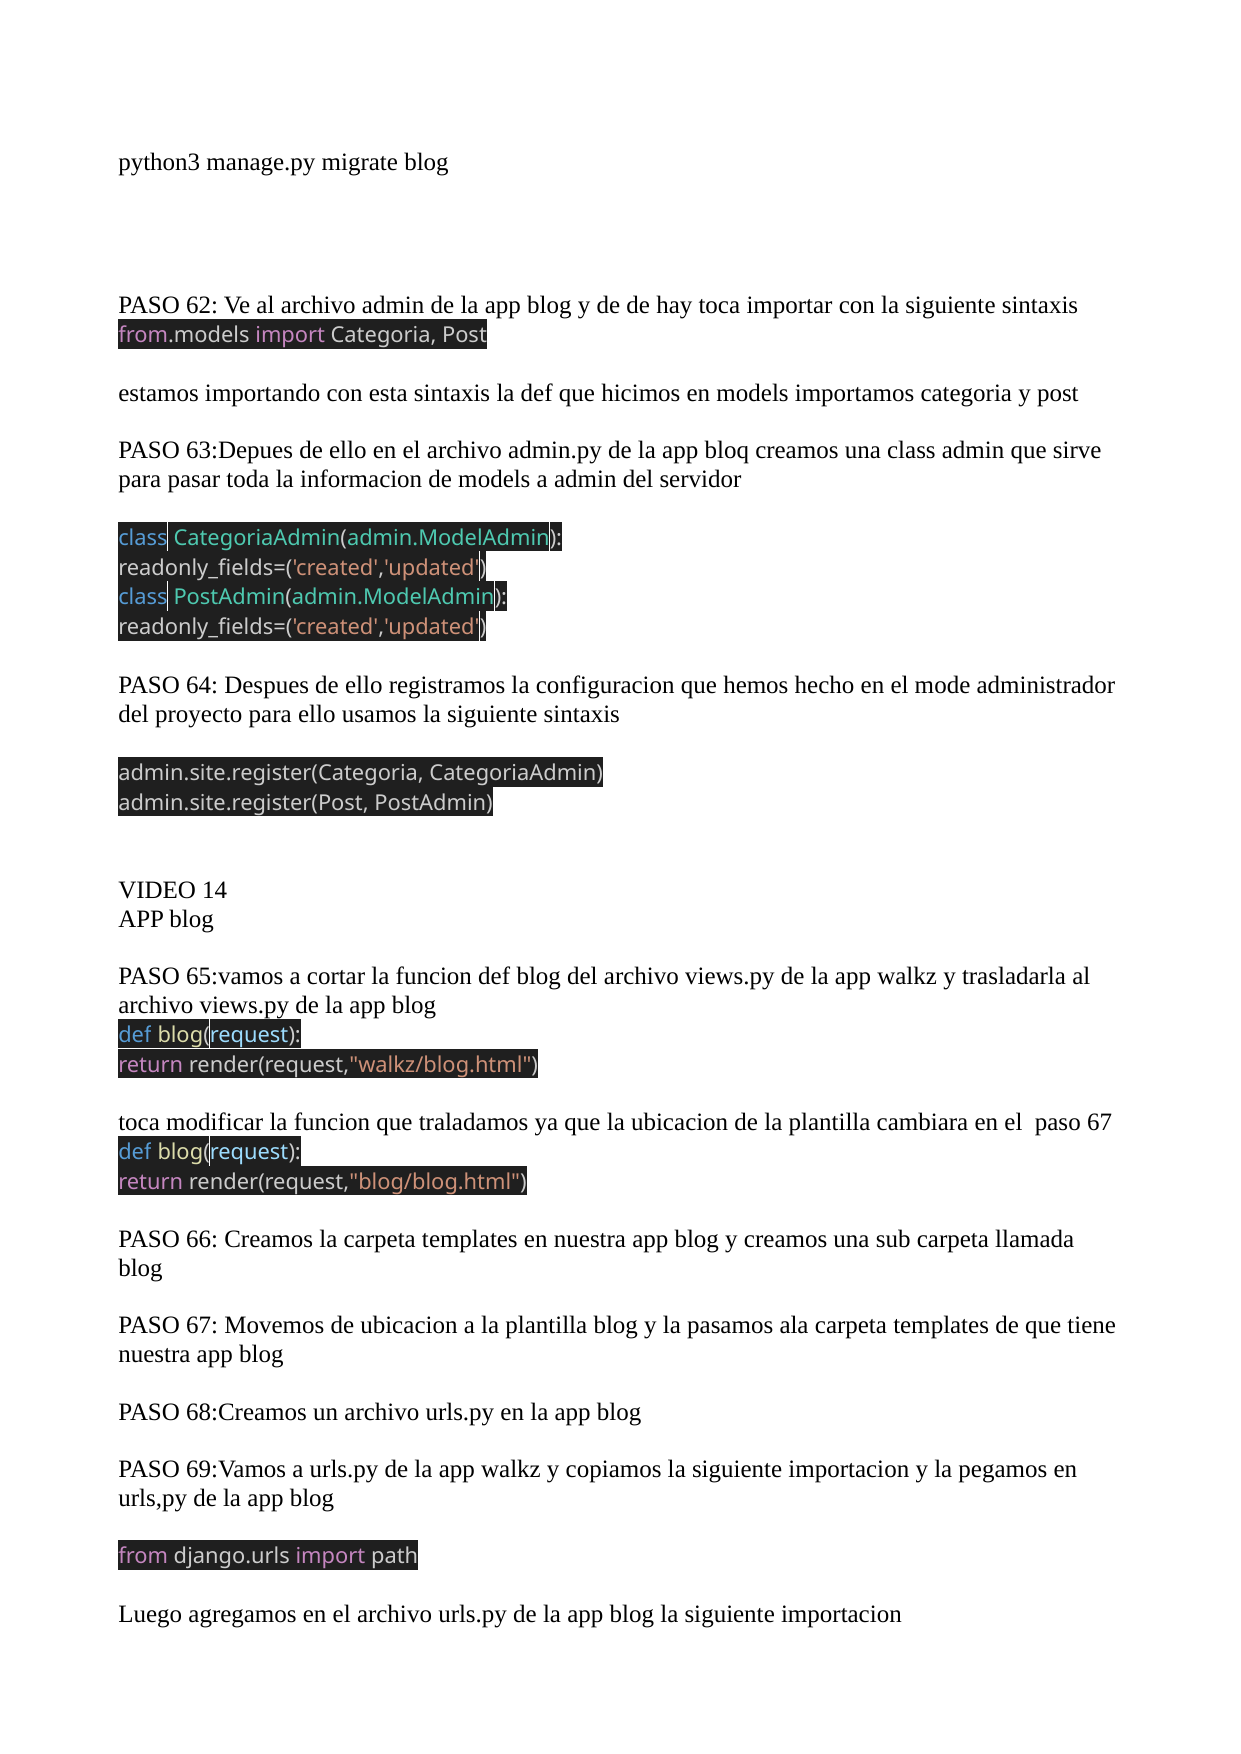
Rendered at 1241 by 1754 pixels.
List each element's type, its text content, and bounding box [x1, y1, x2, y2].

text PASO 68:Creamos un archivo urls.py en la app blog [118, 1397, 1122, 1425]
text from django.urls import path [118, 1540, 1122, 1570]
text PASO 64: Despues de ello registramos la configuracion que hemos hecho en el mode administrador del proyecto para ello usamos la siguiente sintaxis [118, 671, 1122, 728]
text PASO 67: Movemos de ubicacion a la plantilla blog y la pasamos ala carpeta templates de que tiene nuestra app blog [118, 1310, 1122, 1368]
text VIDEO 14 [118, 875, 1122, 904]
text readonly_fields=('created','updated') [118, 611, 1122, 641]
text PASO 66: Creamos la carpeta templates en nuestra app blog y creamos una sub carpeta llamada blog [118, 1224, 1122, 1282]
text admin.site.register(Post, PostAdmin) [118, 787, 1122, 816]
text readonly_fields=('created','updated') [118, 551, 1122, 581]
text admin.site.register(Categoria, CategoriaAdmin) [118, 757, 1122, 787]
text class CategoriaAdmin(admin.ModelAdmin): [118, 522, 1122, 551]
text PASO 62: Ve al archivo admin de la app blog y de de hay toca importar con la siguiente sintaxis [118, 291, 1122, 319]
text PASO 69:Vamos a urls.py de la app walkz y copiamos la siguiente importacion y la pegamos en urls,py de la app blog [118, 1454, 1122, 1512]
text python3 manage.py migrate blog [118, 147, 1122, 176]
text estamos importando con esta sintaxis la def que hicimos en models importamos categoria y post [118, 378, 1122, 407]
text def blog(request): [118, 1019, 1122, 1048]
text PASO 65:vamos a cortar la funcion def blog del archivo views.py de la app walkz y trasladarla al archivo views.py de la app blog [118, 961, 1122, 1019]
text Luego agregamos en el archivo urls.py de la app blog la siguiente importacion [118, 1599, 1122, 1628]
text from.models import Categoria, Post [118, 319, 1122, 349]
text class PostAdmin(admin.ModelAdmin): [118, 581, 1122, 611]
text toca modificar la funcion que traladamos ya que la ubicacion de la plantilla cambiara en el paso 67 [118, 1107, 1122, 1136]
text def blog(request): [118, 1136, 1122, 1166]
text return render(request,"blog/blog.html") [118, 1166, 1122, 1195]
text PASO 63:Depues de ello en el archivo admin.py de la app bloq creamos una class admin que sirve para pasar toda la informacion de models a admin del servidor [118, 435, 1122, 493]
text APP blog [118, 904, 1122, 932]
text return render(request,"walkz/blog.html") [118, 1048, 1122, 1078]
